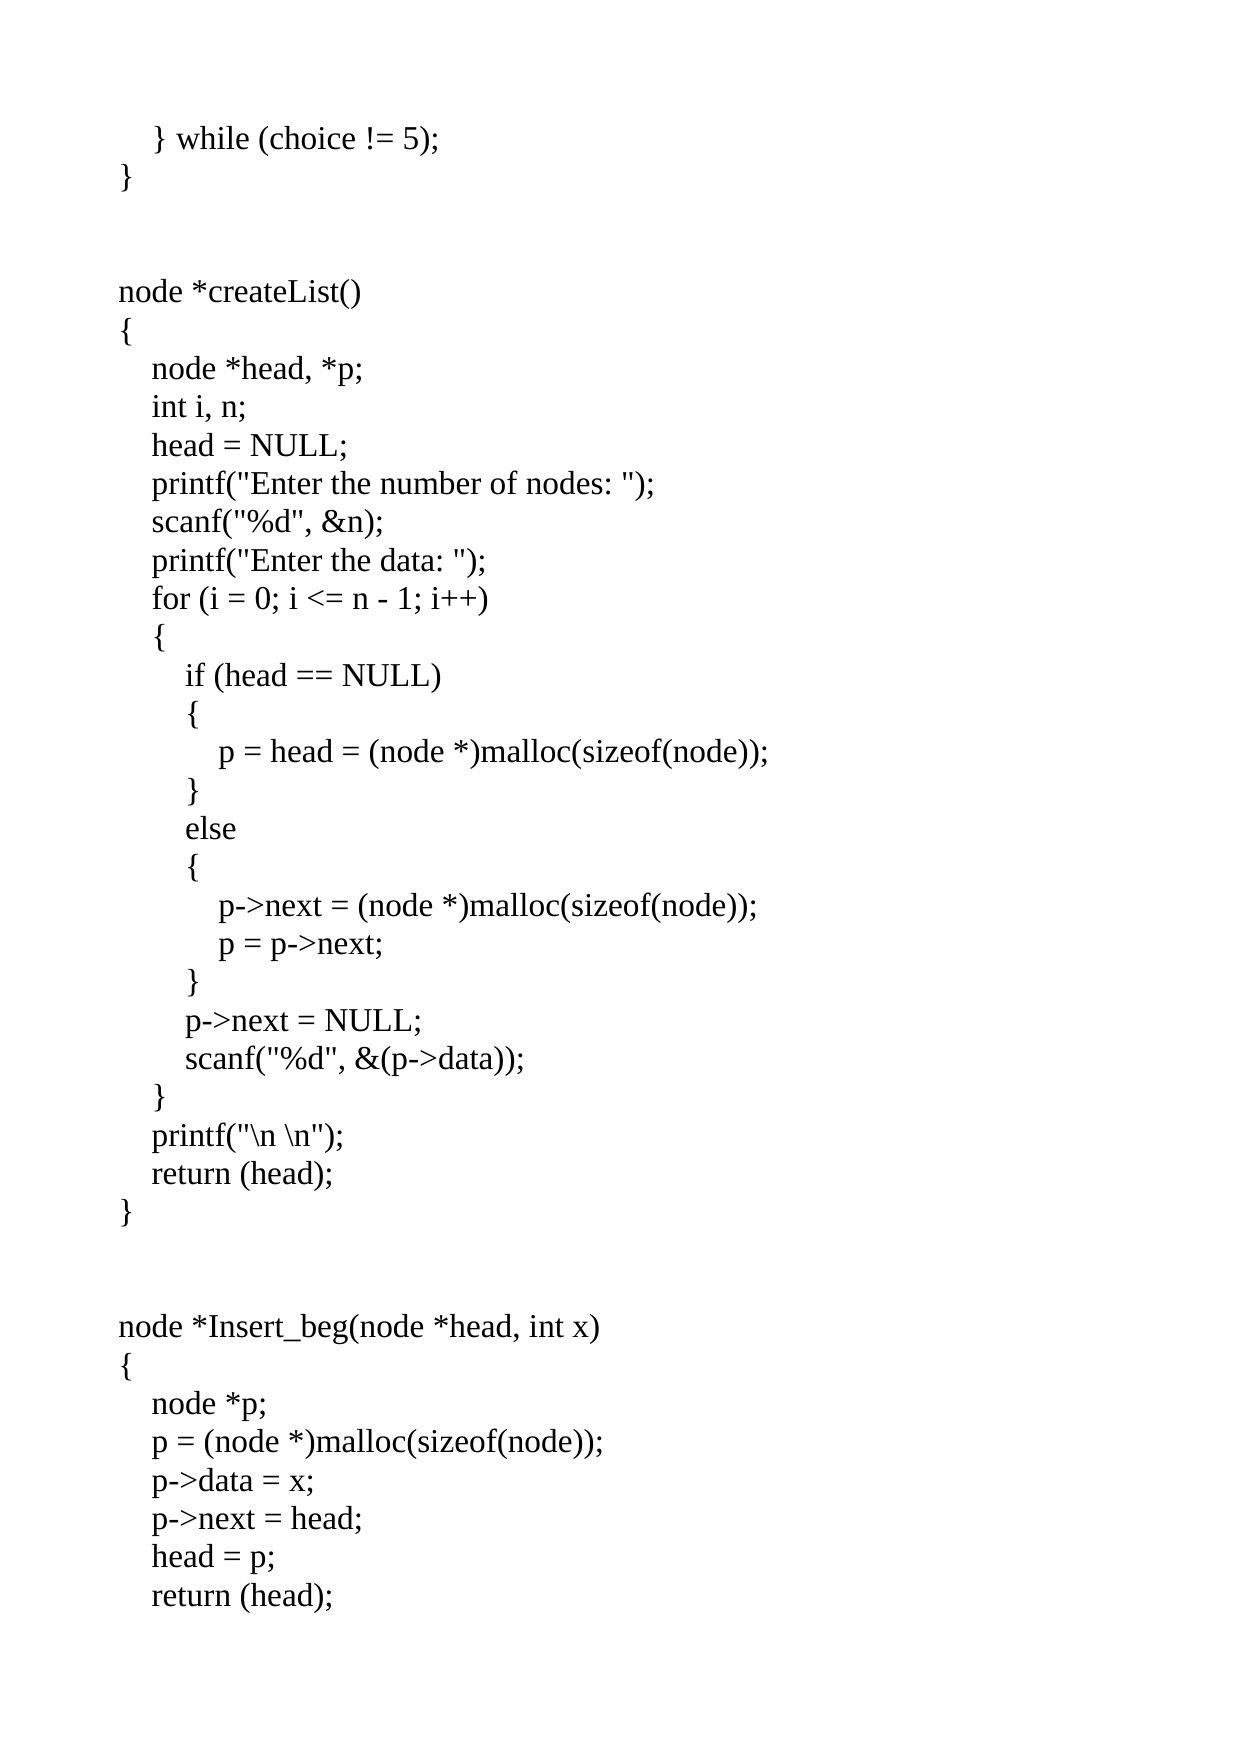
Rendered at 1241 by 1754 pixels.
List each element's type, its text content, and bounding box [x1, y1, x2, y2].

text } [118, 770, 1122, 808]
text p->next = NULL; [118, 1000, 1122, 1038]
text return (head); [118, 1575, 1122, 1613]
text } [118, 1191, 1122, 1230]
text { [118, 1345, 1122, 1383]
text printf("\n \n"); [118, 1115, 1122, 1153]
text { [118, 846, 1122, 885]
text node *p; [118, 1383, 1122, 1421]
text node *createList() [118, 271, 1122, 310]
text } [118, 1076, 1122, 1115]
text p->next = (node *)malloc(sizeof(node)); [118, 885, 1122, 923]
text printf("Enter the number of nodes: "); [118, 463, 1122, 501]
text if (head == NULL) [118, 655, 1122, 693]
text } while (choice != 5); [118, 118, 1122, 156]
text return (head); [118, 1153, 1122, 1191]
text scanf("%d", &(p->data)); [118, 1038, 1122, 1076]
text } [118, 961, 1122, 1000]
text p->next = head; [118, 1498, 1122, 1536]
text node *Insert_beg(node *head, int x) [118, 1306, 1122, 1345]
text node *head, *p; [118, 348, 1122, 386]
text head = p; [118, 1536, 1122, 1575]
text else [118, 808, 1122, 846]
text scanf("%d", &n); [118, 501, 1122, 540]
text head = NULL; [118, 425, 1122, 463]
text for (i = 0; i <= n - 1; i++) [118, 578, 1122, 616]
text p = (node *)malloc(sizeof(node)); [118, 1421, 1122, 1460]
text { [118, 616, 1122, 655]
text p->data = x; [118, 1460, 1122, 1498]
text p = p->next; [118, 923, 1122, 961]
text p = head = (node *)malloc(sizeof(node)); [118, 731, 1122, 770]
text int i, n; [118, 386, 1122, 425]
text { [118, 310, 1122, 348]
text { [118, 693, 1122, 731]
text printf("Enter the data: "); [118, 540, 1122, 578]
text } [118, 156, 1122, 195]
